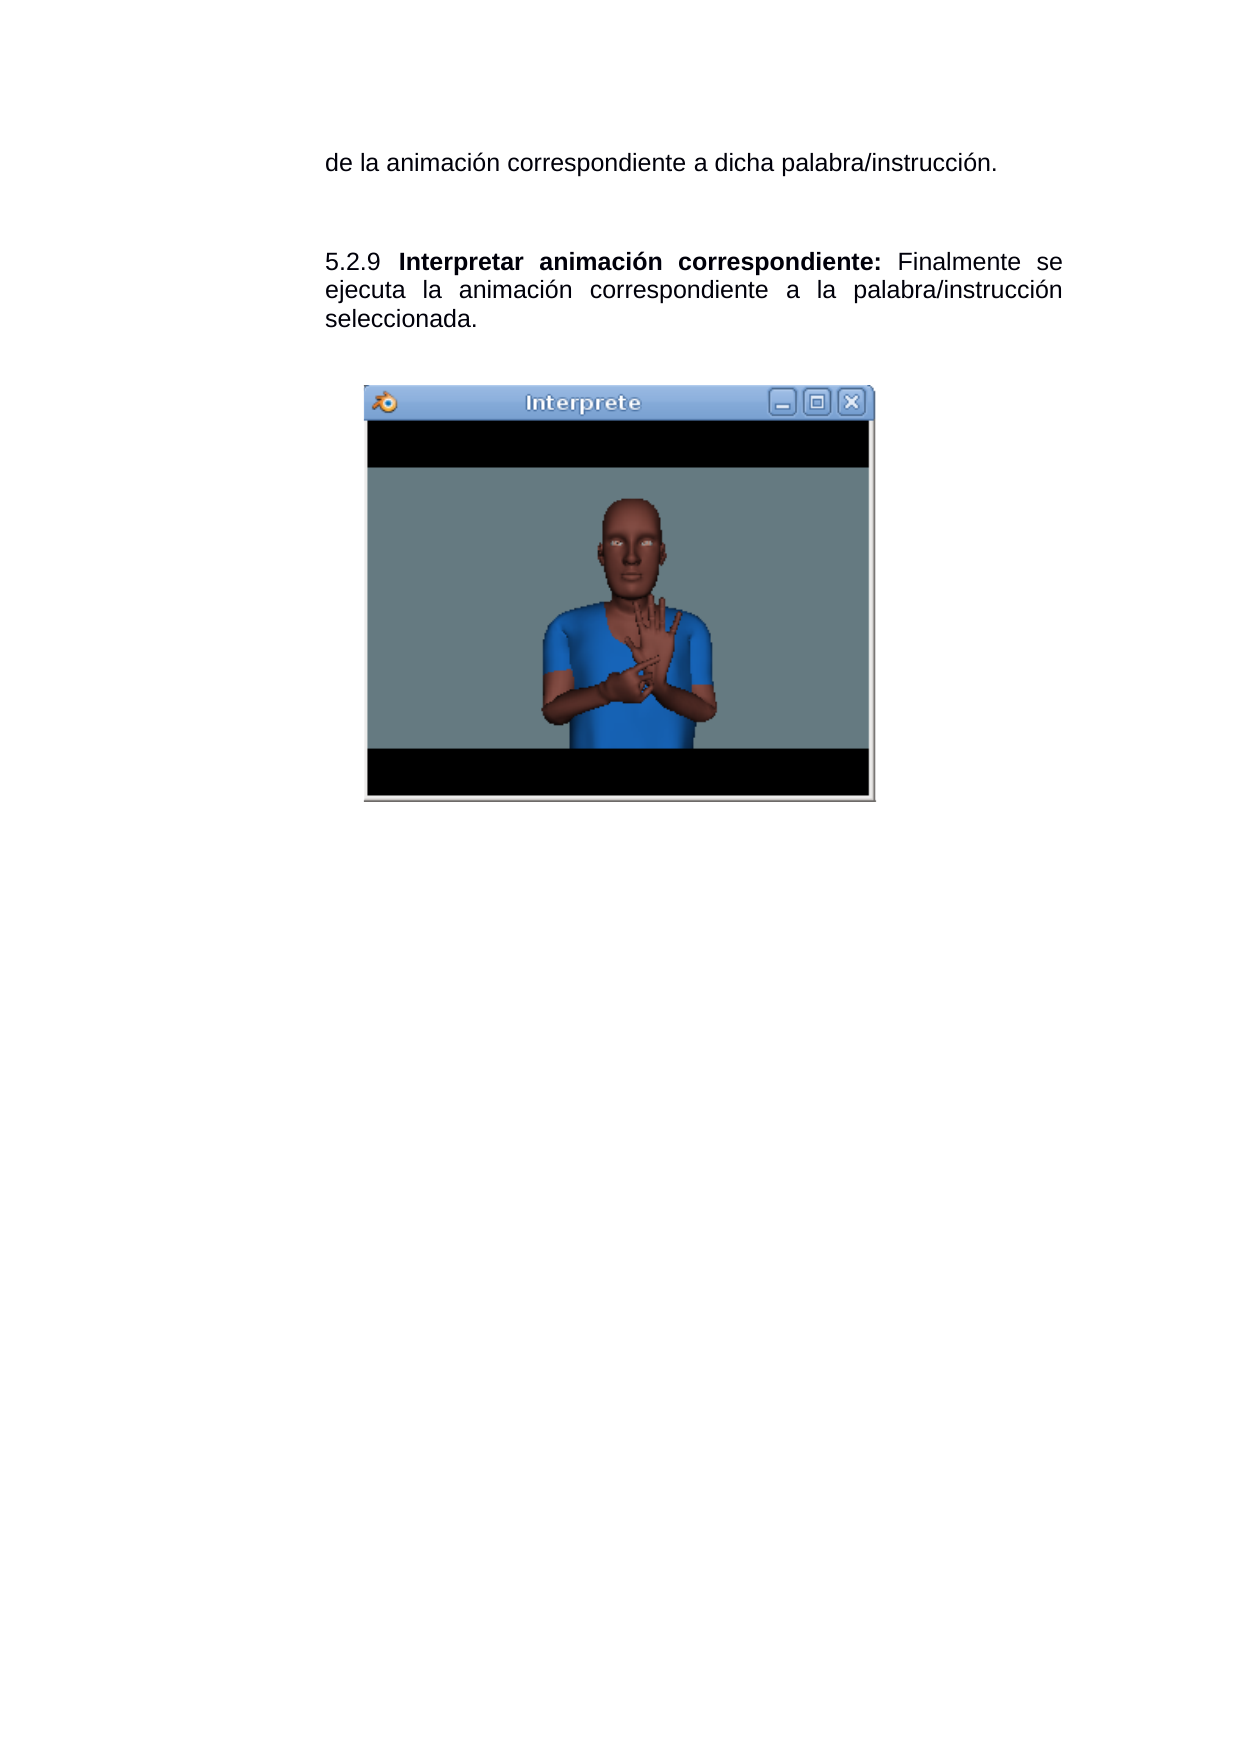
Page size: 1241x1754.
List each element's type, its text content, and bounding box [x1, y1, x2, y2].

list Interpretar animación correspondiente: Finalmente se ejecuta la animación correspondiente a la palabra/instrucción seleccionada. [325, 247, 1063, 333]
picture [363, 385, 877, 802]
list de la animación correspondiente a dicha palabra/instrucción. [325, 148, 1063, 176]
